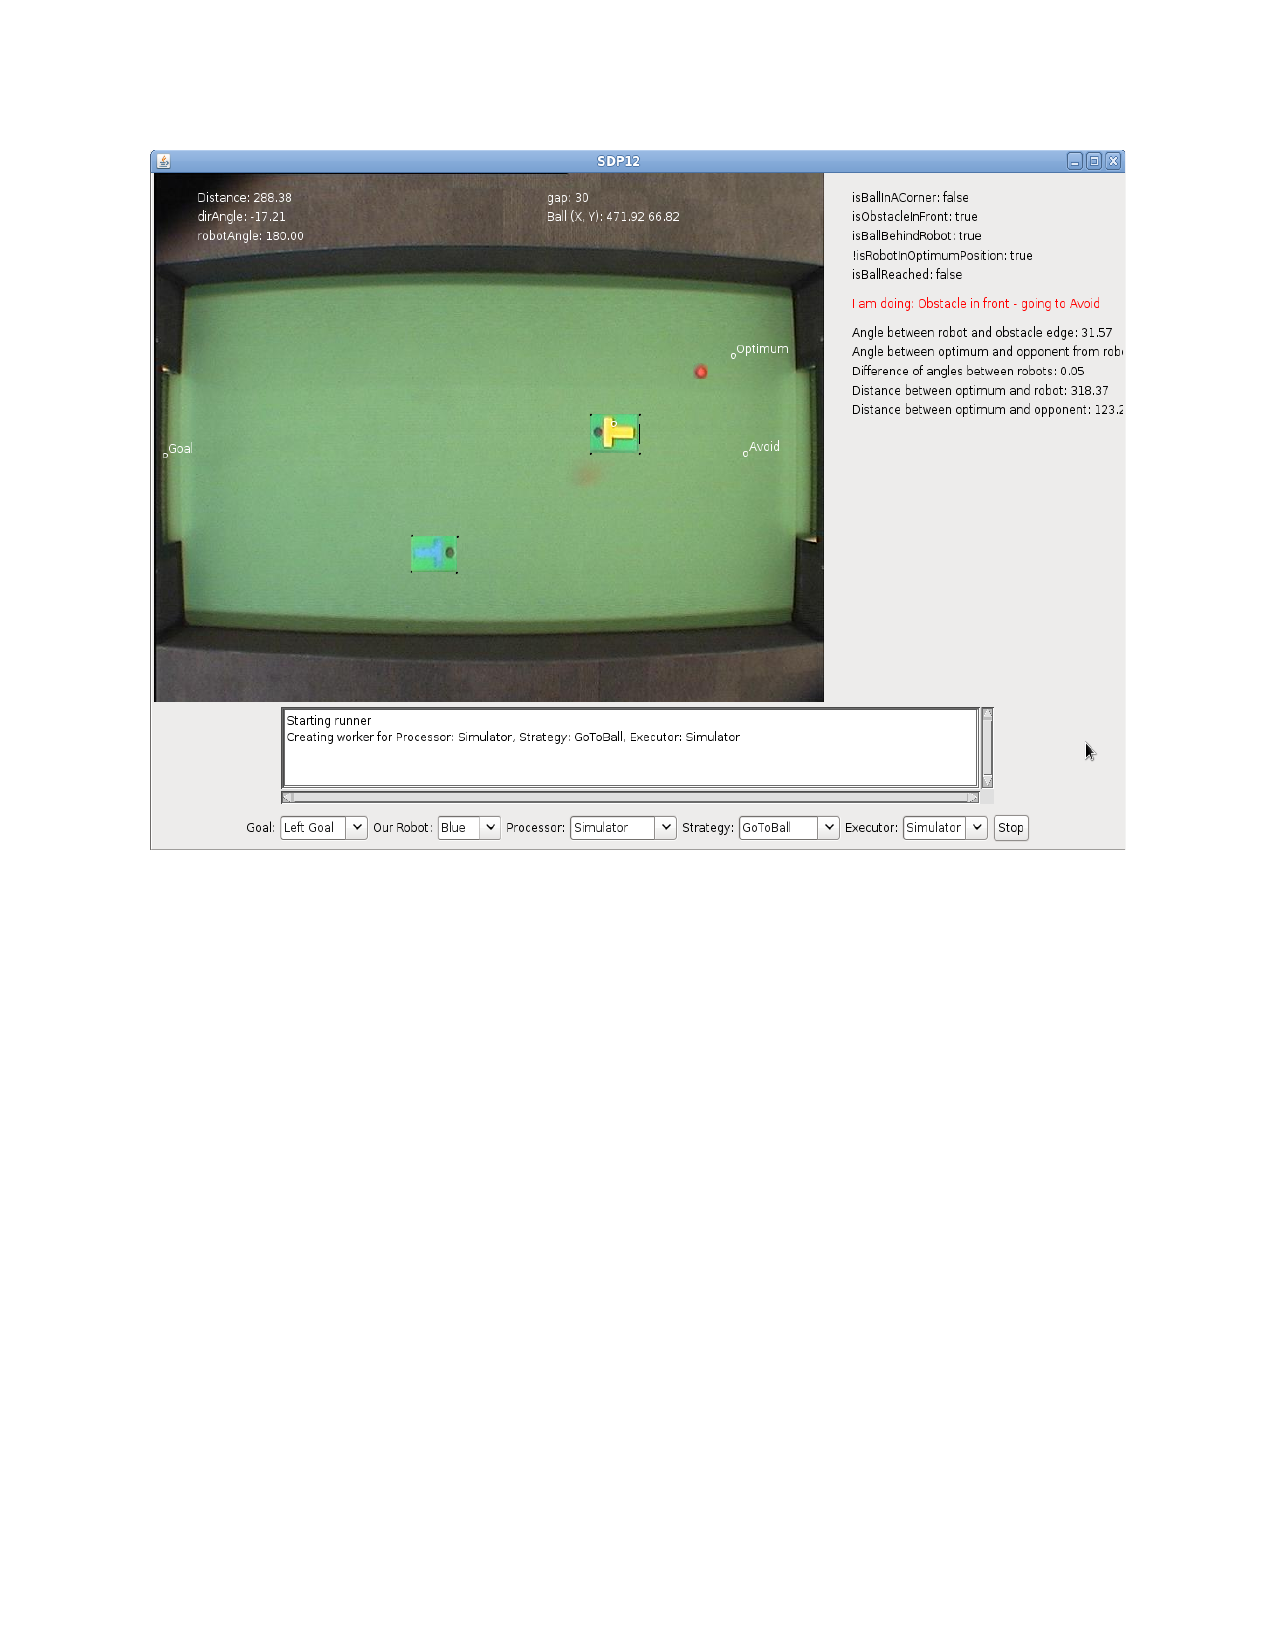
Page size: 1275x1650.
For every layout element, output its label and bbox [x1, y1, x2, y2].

picture [150, 150, 1125, 850]
